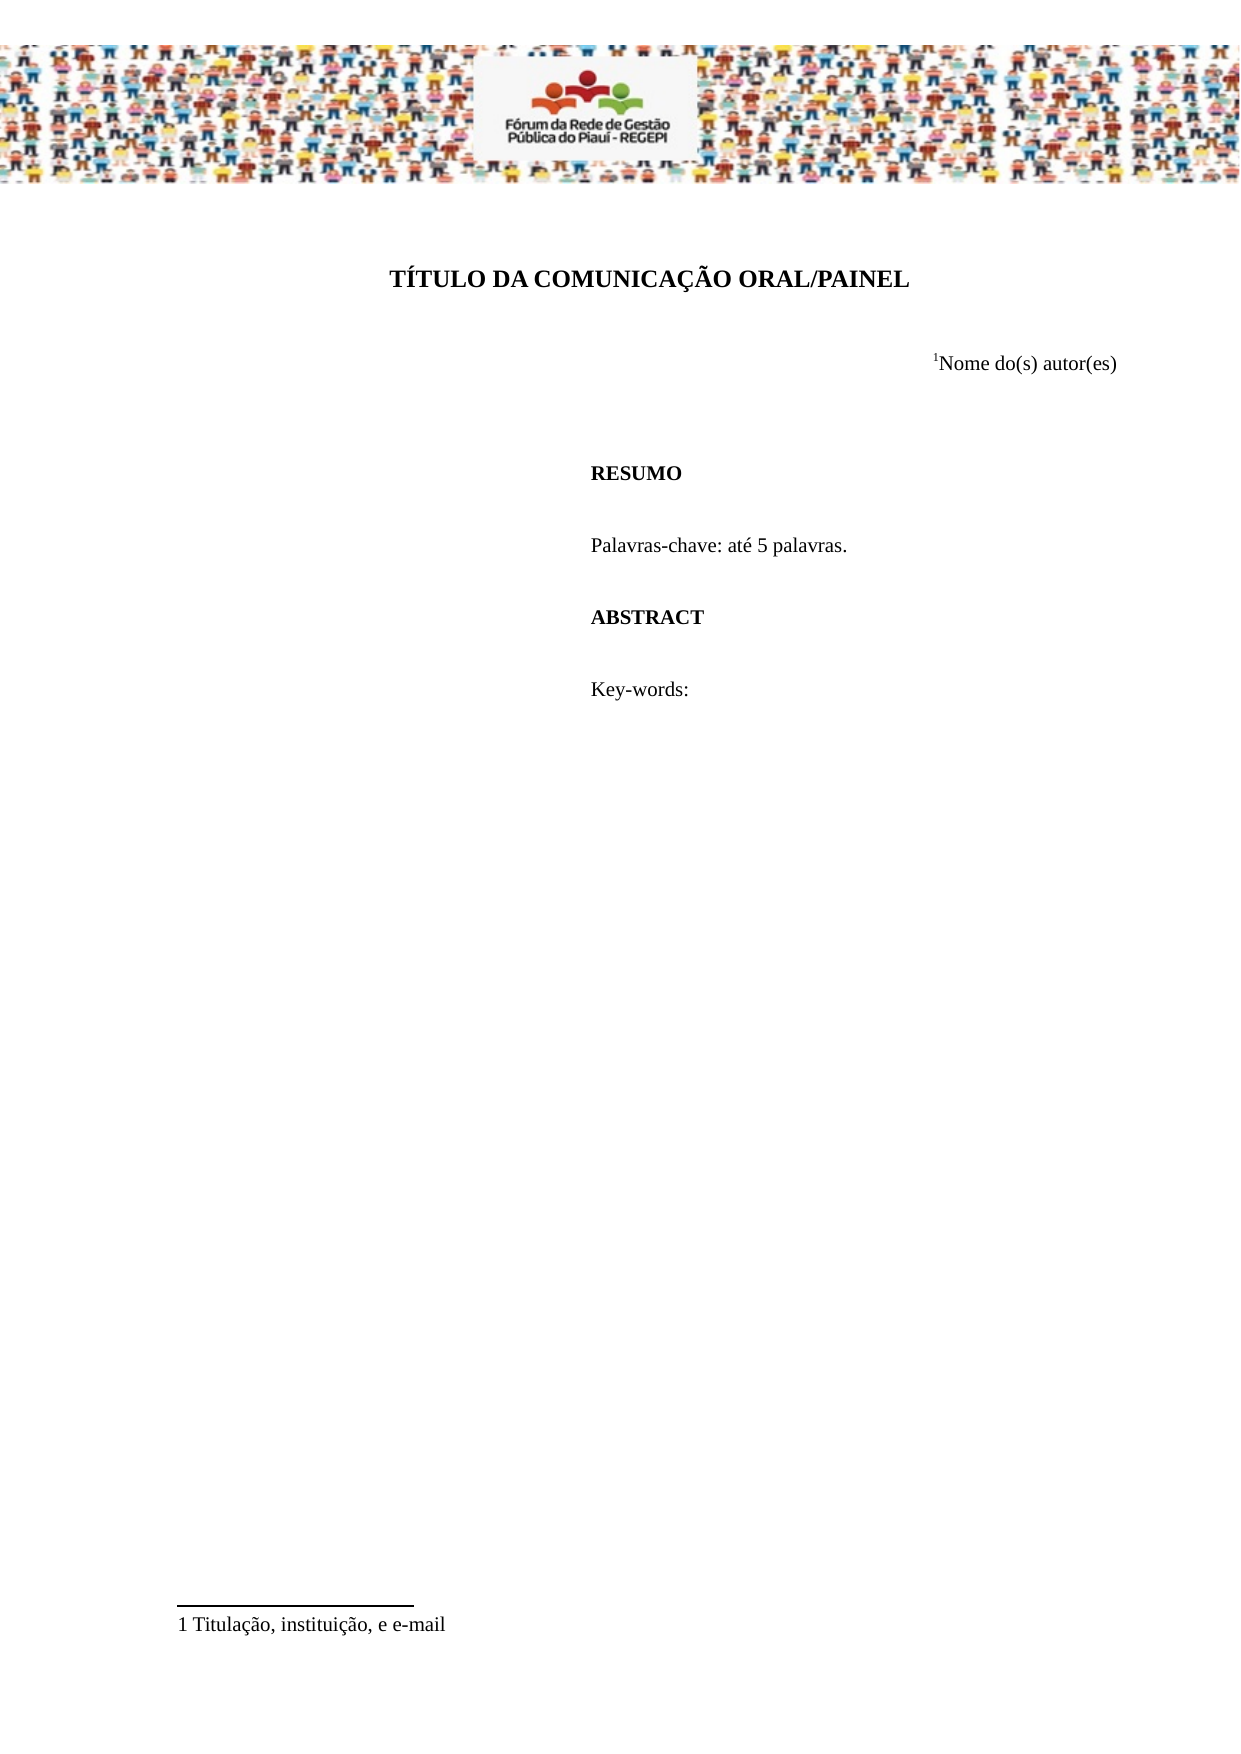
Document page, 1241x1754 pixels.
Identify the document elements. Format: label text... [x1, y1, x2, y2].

text ABSTRACT [177, 605, 1122, 629]
text Titulação, instituição, e e-mail [177, 1612, 1122, 1636]
text Key-words: [177, 677, 1122, 701]
picture [0, 45, 1240, 184]
text RESUMO [591, 461, 1122, 485]
text TÍTULO DA COMUNICAÇÃO ORAL/PAINEL [177, 264, 1122, 293]
text Palavras-chave: até 5 palavras. [177, 533, 1122, 557]
text Nome do(s) autor(es) [177, 350, 1122, 374]
